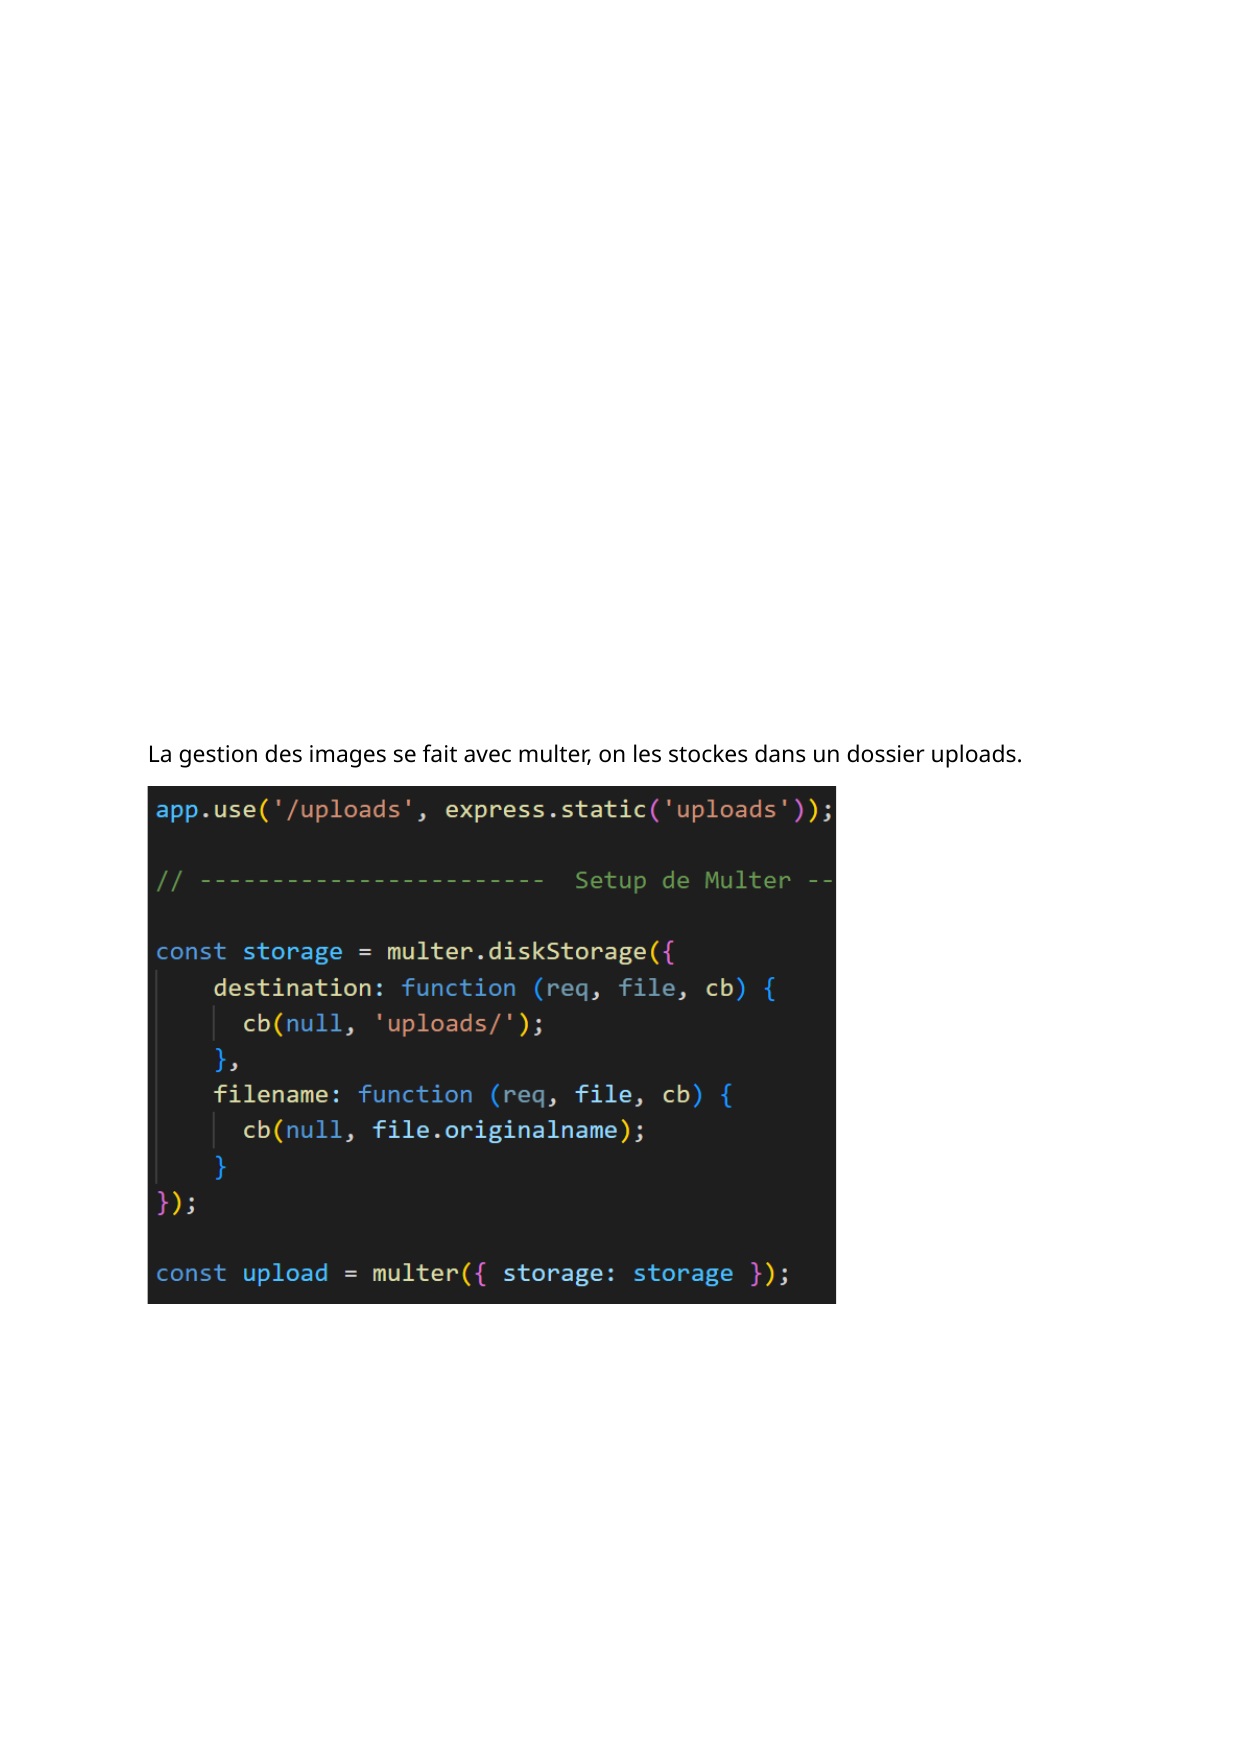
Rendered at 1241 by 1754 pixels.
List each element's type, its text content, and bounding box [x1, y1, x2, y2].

text La gestion des images se fait avec multer, on les stockes dans un dossier uploads. [148, 738, 1093, 769]
